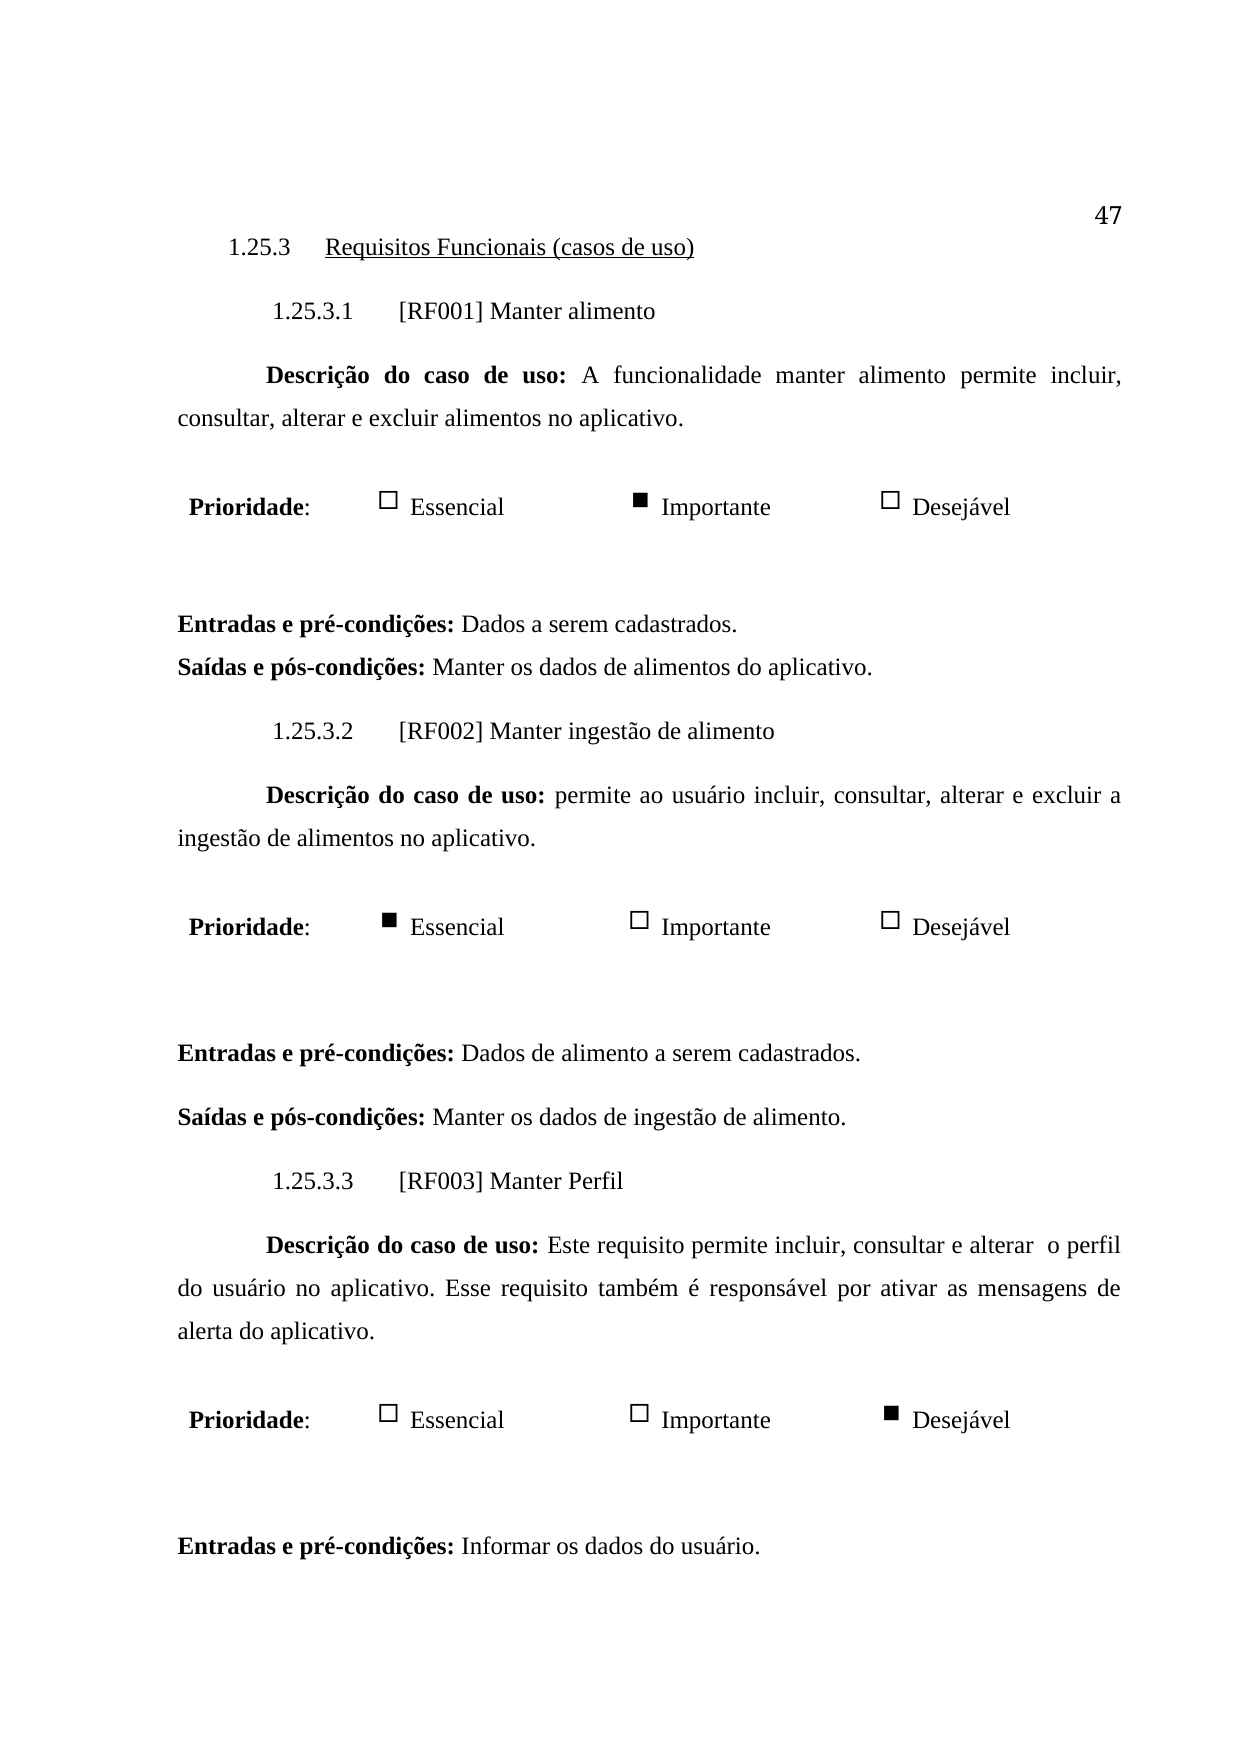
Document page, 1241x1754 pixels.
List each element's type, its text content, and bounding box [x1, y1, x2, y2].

text Descrição do caso de uso: permite ao usuário incluir, consultar, alterar e excluir a ingestão de alimentos no aplicativo. [177, 780, 1122, 852]
table_header Essencial [410, 467, 617, 546]
table_header  [366, 467, 410, 546]
table_header  [868, 467, 912, 546]
table_header Desejável [912, 467, 1056, 546]
text Descrição do caso de uso: A funcionalidade manter alimento permite incluir, consultar, alterar e excluir alimentos no aplicativo. [177, 360, 1122, 432]
table_header Prioridade: [177, 467, 366, 546]
text Saídas e pós-condições: Manter os dados de ingestão de alimento. [177, 1102, 1122, 1131]
table_header Importante [661, 1380, 868, 1459]
table_header Desejável [912, 1380, 1056, 1459]
table_header  [617, 1380, 661, 1459]
table_header Essencial [410, 888, 617, 966]
subtitle [RF002] Manter ingestão de alimento [266, 716, 1122, 745]
table_header Essencial [410, 1380, 617, 1459]
text Descrição do caso de uso: Este requisito permite incluir, consultar e alterar o perfil do usuário no aplicativo. Esse requisito também é responsável por ativar as mensagens de alerta do aplicativo. [177, 1230, 1122, 1345]
text Saídas e pós-condições: Manter os dados de alimentos do aplicativo. [177, 652, 1122, 681]
subtitle [RF001] Manter alimento [266, 296, 1122, 325]
table_header  [366, 888, 410, 966]
table_header Prioridade: [177, 1380, 366, 1459]
table_header  [617, 467, 661, 546]
table_header Importante [661, 888, 868, 966]
table_header  [868, 888, 912, 966]
table_header Desejável [912, 888, 1056, 966]
table_header Prioridade: [177, 888, 366, 966]
table_header  [868, 1380, 912, 1459]
subtitle [RF003] Manter Perfil [266, 1166, 1122, 1195]
table_header  [366, 1380, 410, 1459]
table_header Importante [661, 467, 868, 546]
subtitle Requisitos Funcionais (casos de uso) [222, 232, 1122, 261]
text Entradas e pré-condições: Informar os dados do usuário. [177, 1531, 1122, 1559]
text Entradas e pré-condições: Dados a serem cadastrados. [177, 609, 1122, 638]
text Entradas e pré-condições: Dados de alimento a serem cadastrados. [177, 1038, 1122, 1067]
table_header  [617, 888, 661, 966]
